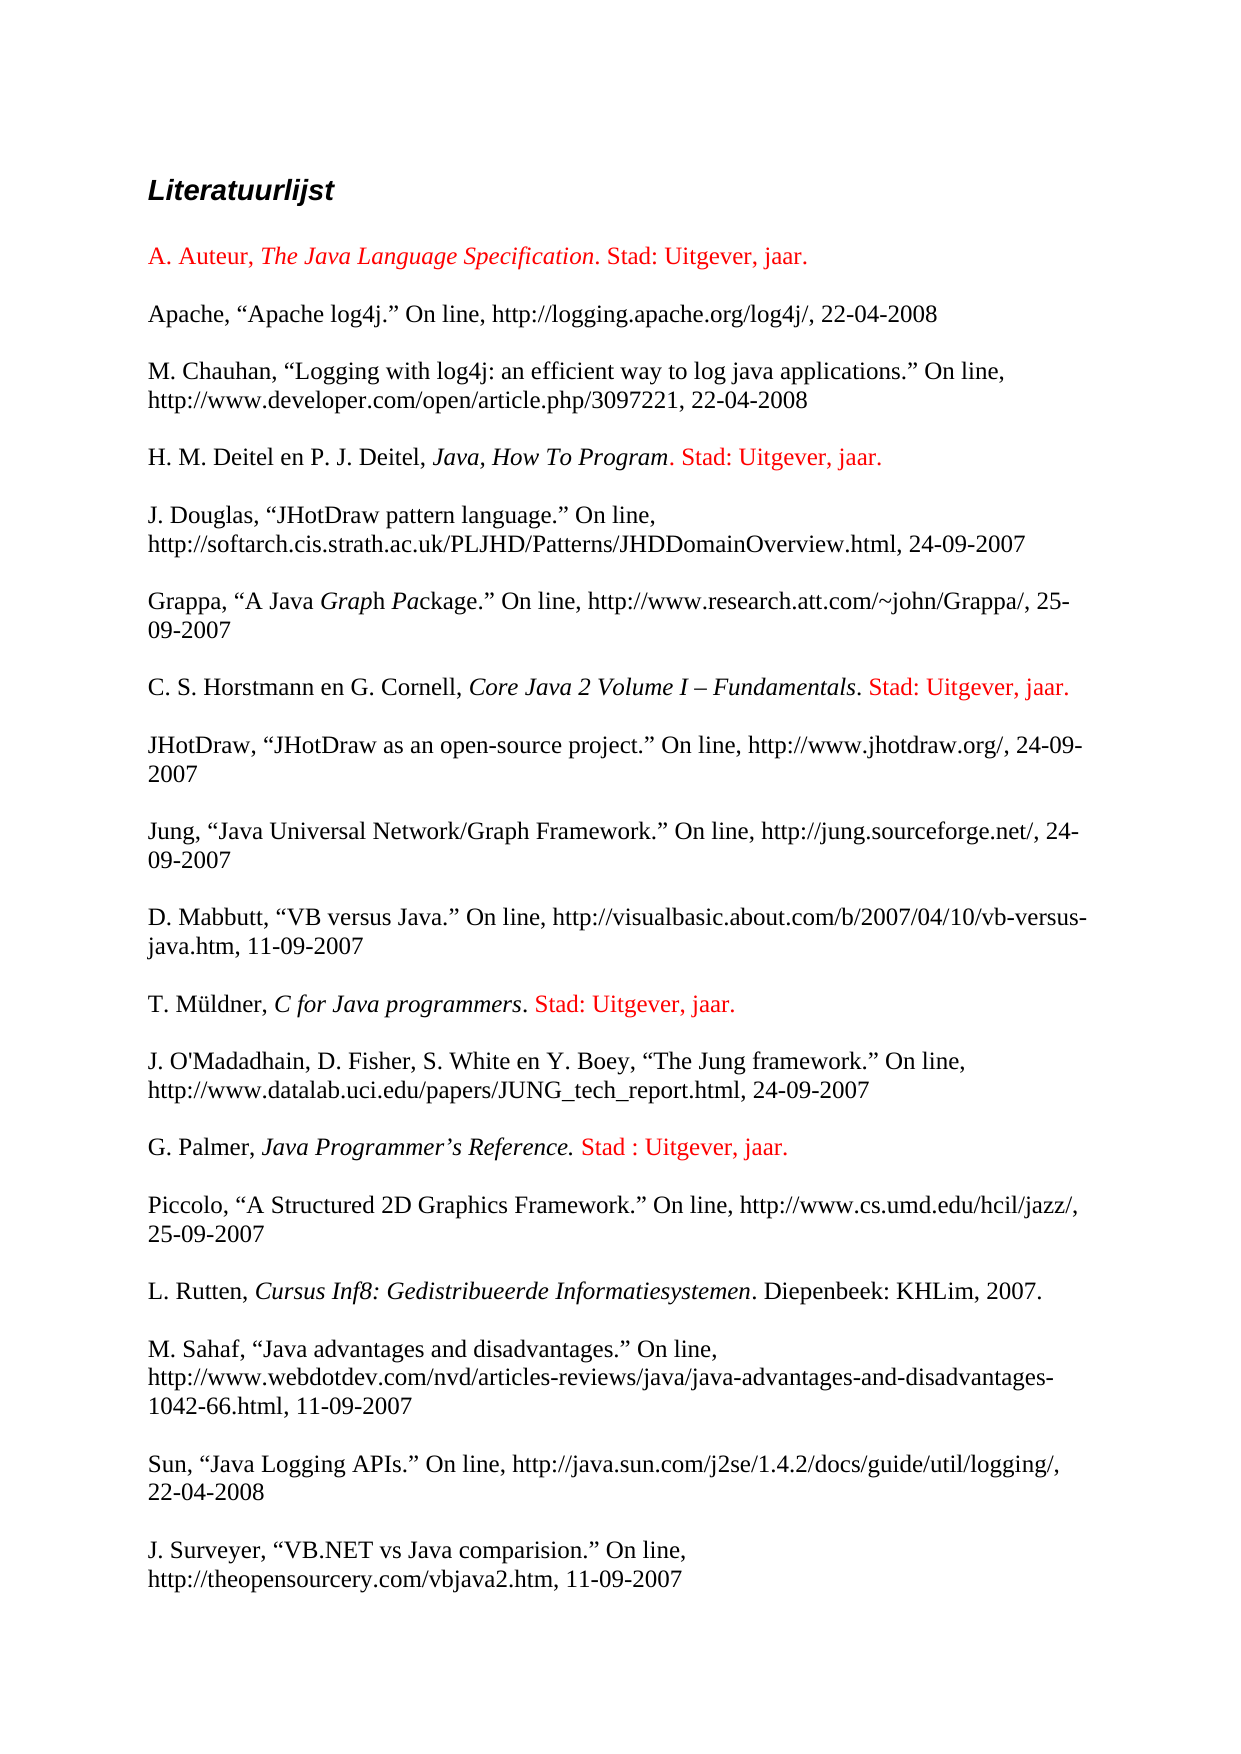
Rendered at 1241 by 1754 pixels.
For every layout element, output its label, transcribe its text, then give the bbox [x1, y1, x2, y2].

text A. Auteur, The Java Language Specification. Stad: Uitgever, jaar. [148, 241, 1093, 270]
text T. Müldner, C for Java programmers. Stad: Uitgever, jaar. [148, 989, 1093, 1017]
text L. Rutten, Cursus Inf8: Gedistribueerde Informatiesystemen. Diepenbeek: KHLim, 2007. [148, 1276, 1093, 1305]
text J. O'Madadhain, D. Fisher, S. White en Y. Boey, “The Jung framework.” On line, http://www.datalab.uci.edu/papers/JUNG_tech_report.html, 24-09-2007 [148, 1046, 1093, 1104]
text JHotDraw, “JHotDraw as an open-source project.” On line, http://www.jhotdraw.org/, 24-09-2007 [148, 730, 1093, 787]
text J. Douglas, “JHotDraw pattern language.” On line, http://softarch.cis.strath.ac.uk/PLJHD/Patterns/JHDDomainOverview.html, 24-09-2007 [148, 500, 1093, 557]
text Piccolo, “A Structured 2D Graphics Framework.” On line, http://www.cs.umd.edu/hcil/jazz/, 25-09-2007 [148, 1190, 1093, 1247]
text G. Palmer, Java Programmer’s Reference. Stad : Uitgever, jaar. [148, 1132, 1093, 1161]
text J. Surveyer, “VB.NET vs Java comparision.” On line, http://theopensourcery.com/vbjava2.htm, 11-09-2007 [148, 1535, 1093, 1592]
subtitle Literatuurlijst [148, 173, 1093, 206]
text M. Chauhan, “Logging with log4j: an efficient way to log java applications.” On line, http://www.developer.com/open/article.php/3097221, 22-04-2008 [148, 356, 1093, 414]
text M. Sahaf, “Java advantages and disadvantages.” On line, http://www.webdotdev.com/nvd/articles-reviews/java/java-advantages-and-disadvantages-1042-66.html, 11-09-2007 [148, 1334, 1093, 1420]
text Sun, “Java Logging APIs.” On line, http://java.sun.com/j2se/1.4.2/docs/guide/util/logging/, 22-04-2008 [148, 1449, 1093, 1506]
text H. M. Deitel en P. J. Deitel, Java, How To Program. Stad: Uitgever, jaar. [148, 442, 1093, 471]
text Apache, “Apache log4j.” On line, http://logging.apache.org/log4j/, 22-04-2008 [148, 299, 1093, 327]
text C. S. Horstmann en G. Cornell, Core Java 2 Volume I – Fundamentals. Stad: Uitgever, jaar. [148, 672, 1093, 701]
text D. Mabbutt, “VB versus Java.” On line, http://visualbasic.about.com/b/2007/04/10/vb-versus-java.htm, 11-09-2007 [148, 902, 1093, 960]
text Jung, “Java Universal Network/Graph Framework.” On line, http://jung.sourceforge.net/, 24-09-2007 [148, 816, 1093, 874]
text Grappa, “A Java Graph Package.” On line, http://www.research.att.com/~john/Grappa/, 25-09-2007 [148, 586, 1093, 644]
